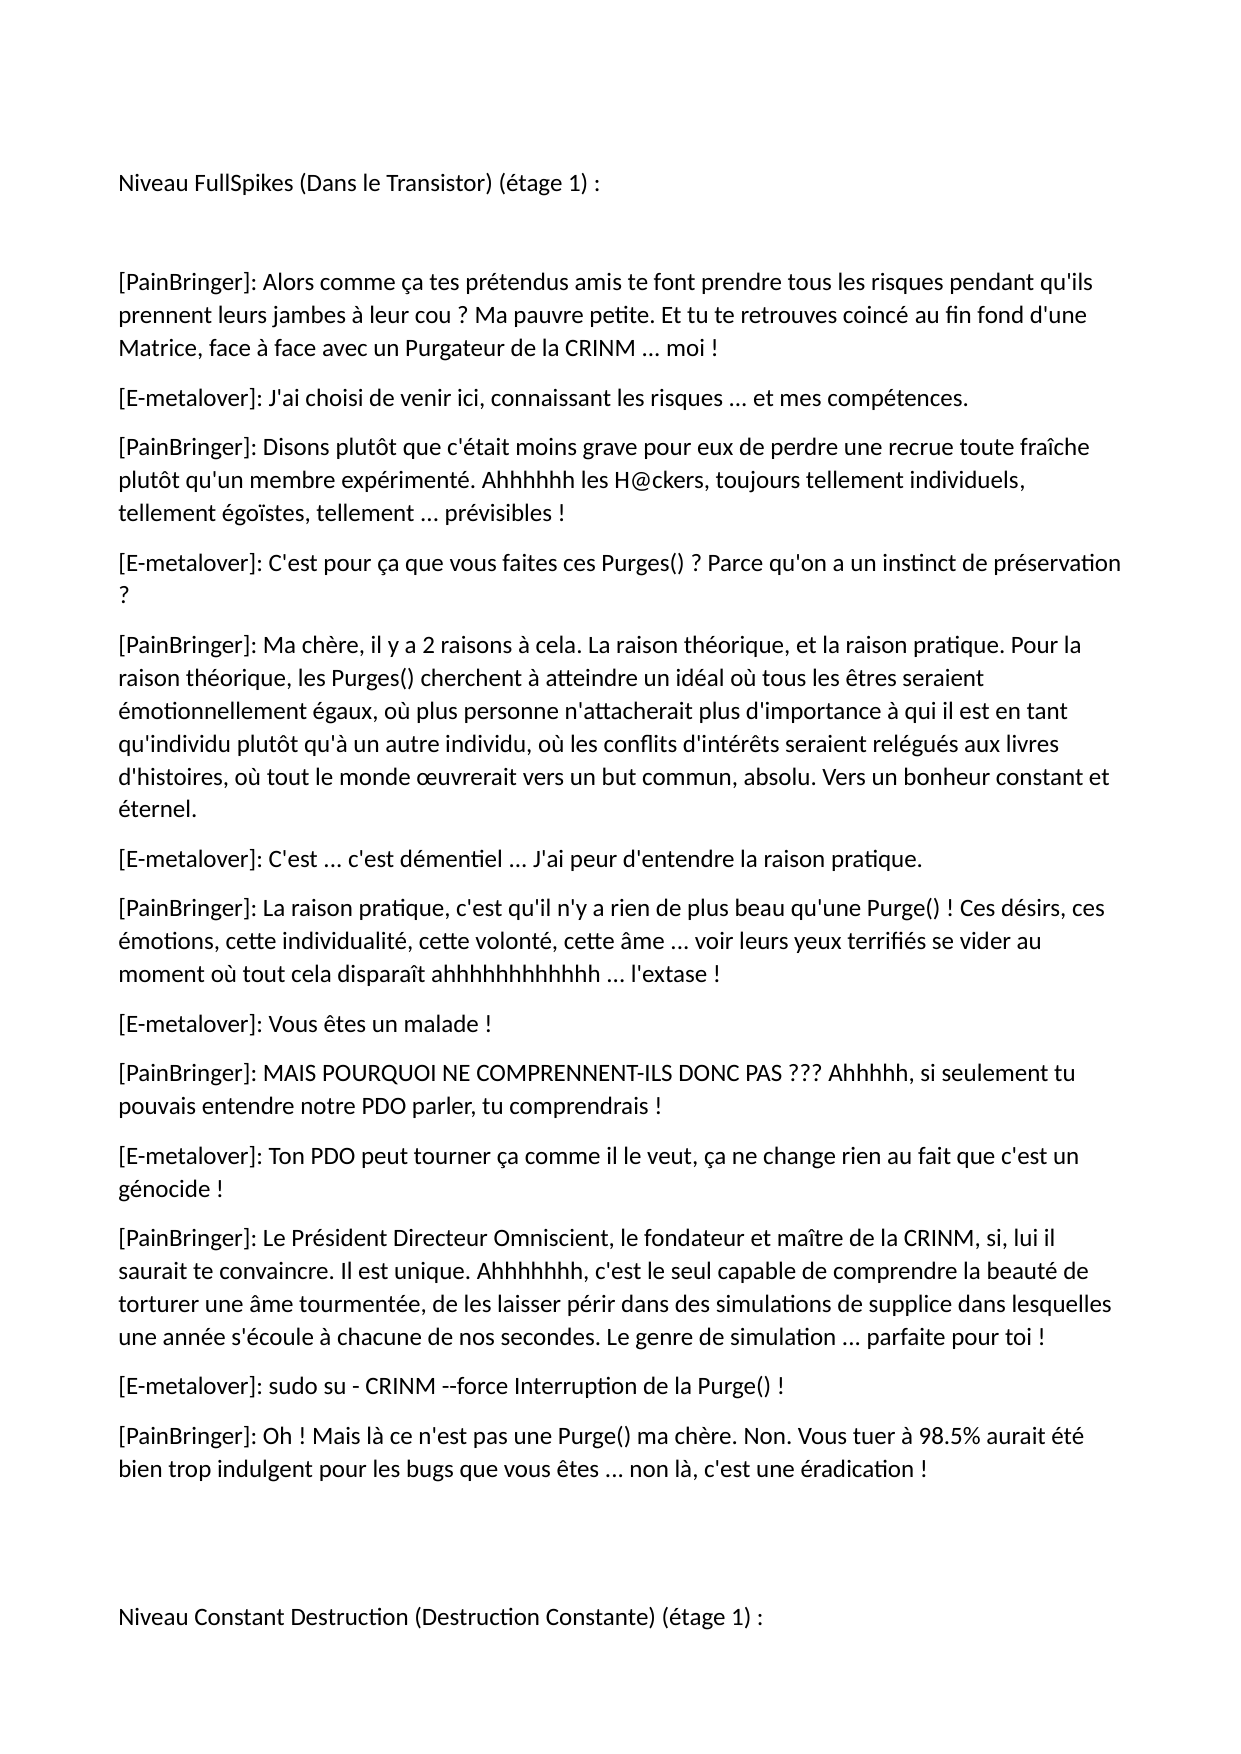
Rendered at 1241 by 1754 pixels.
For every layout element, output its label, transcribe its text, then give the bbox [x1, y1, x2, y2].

text Niveau FullSpikes (Dans le Transistor) (étage 1) : [118, 168, 1122, 198]
text [PainBringer]: La raison pratique, c'est qu'il n'y a rien de plus beau qu'une Purge() ! Ces désirs, ces émotions, cette individualité, cette volonté, cette âme ... voir leurs yeux terrifiés se vider au moment où tout cela disparaît ahhhhhhhhhhhh ... l'extase ! [118, 893, 1122, 989]
text [E-metalover]: Ton PDO peut tourner ça comme il le veut, ça ne change rien au fait que c'est un génocide ! [118, 1140, 1122, 1203]
text [E-metalover]: sudo su - CRINM --force Interruption de la Purge() ! [118, 1370, 1122, 1401]
text [PainBringer]: Oh ! Mais là ce n'est pas une Purge() ma chère. Non. Vous tuer à 98.5% aurait été bien trop indulgent pour les bugs que vous êtes ... non là, c'est une éradication ! [118, 1420, 1122, 1483]
text [PainBringer]: Ma chère, il y a 2 raisons à cela. La raison théorique, et la raison pratique. Pour la raison théorique, les Purges() cherchent à atteindre un idéal où tous les êtres seraient émotionnellement égaux, où plus personne n'attacherait plus d'importance à qui il est en tant qu'individu plutôt qu'à un autre individu, où les conflits d'intérêts seraient relégués aux livres d'histoires, où tout le monde œuvrerait vers un but commun, absolu. Vers un bonheur constant et éternel. [118, 629, 1122, 824]
text [PainBringer]: Alors comme ça tes prétendus amis te font prendre tous les risques pendant qu'ils prennent leurs jambes à leur cou ? Ma pauvre petite. Et tu te retrouves coincé au fin fond d'une Matrice, face à face avec un Purgateur de la CRINM ... moi ! [118, 267, 1122, 363]
text [E-metalover]: C'est pour ça que vous faites ces Purges() ? Parce qu'on a un instinct de préservation ? [118, 547, 1122, 610]
text [PainBringer]: Disons plutôt que c'était moins grave pour eux de perdre une recrue toute fraîche plutôt qu'un membre expérimenté. Ahhhhhh les H@ckers, toujours tellement individuels, tellement égoïstes, tellement ... prévisibles ! [118, 431, 1122, 528]
text [PainBringer]: MAIS POURQUOI NE COMPRENNENT-ILS DONC PAS ??? Ahhhhh, si seulement tu pouvais entendre notre PDO parler, tu comprendrais ! [118, 1057, 1122, 1121]
text [E-metalover]: C'est ... c'est démentiel ... J'ai peur d'entendre la raison pratique. [118, 843, 1122, 874]
text Niveau Constant Destruction (Destruction Constante) (étage 1) : [118, 1601, 1122, 1632]
text [E-metalover]: J'ai choisi de venir ici, connaissant les risques ... et mes compétences. [118, 382, 1122, 412]
text [PainBringer]: Le Président Directeur Omniscient, le fondateur et maître de la CRINM, si, lui il saurait te convaincre. Il est unique. Ahhhhhhh, c'est le seul capable de comprendre la beauté de torturer une âme tourmentée, de les laisser périr dans des simulations de supplice dans lesquelles une année s'écoule à chacune de nos secondes. Le genre de simulation ... parfaite pour toi ! [118, 1222, 1122, 1351]
text [E-metalover]: Vous êtes un malade ! [118, 1008, 1122, 1038]
